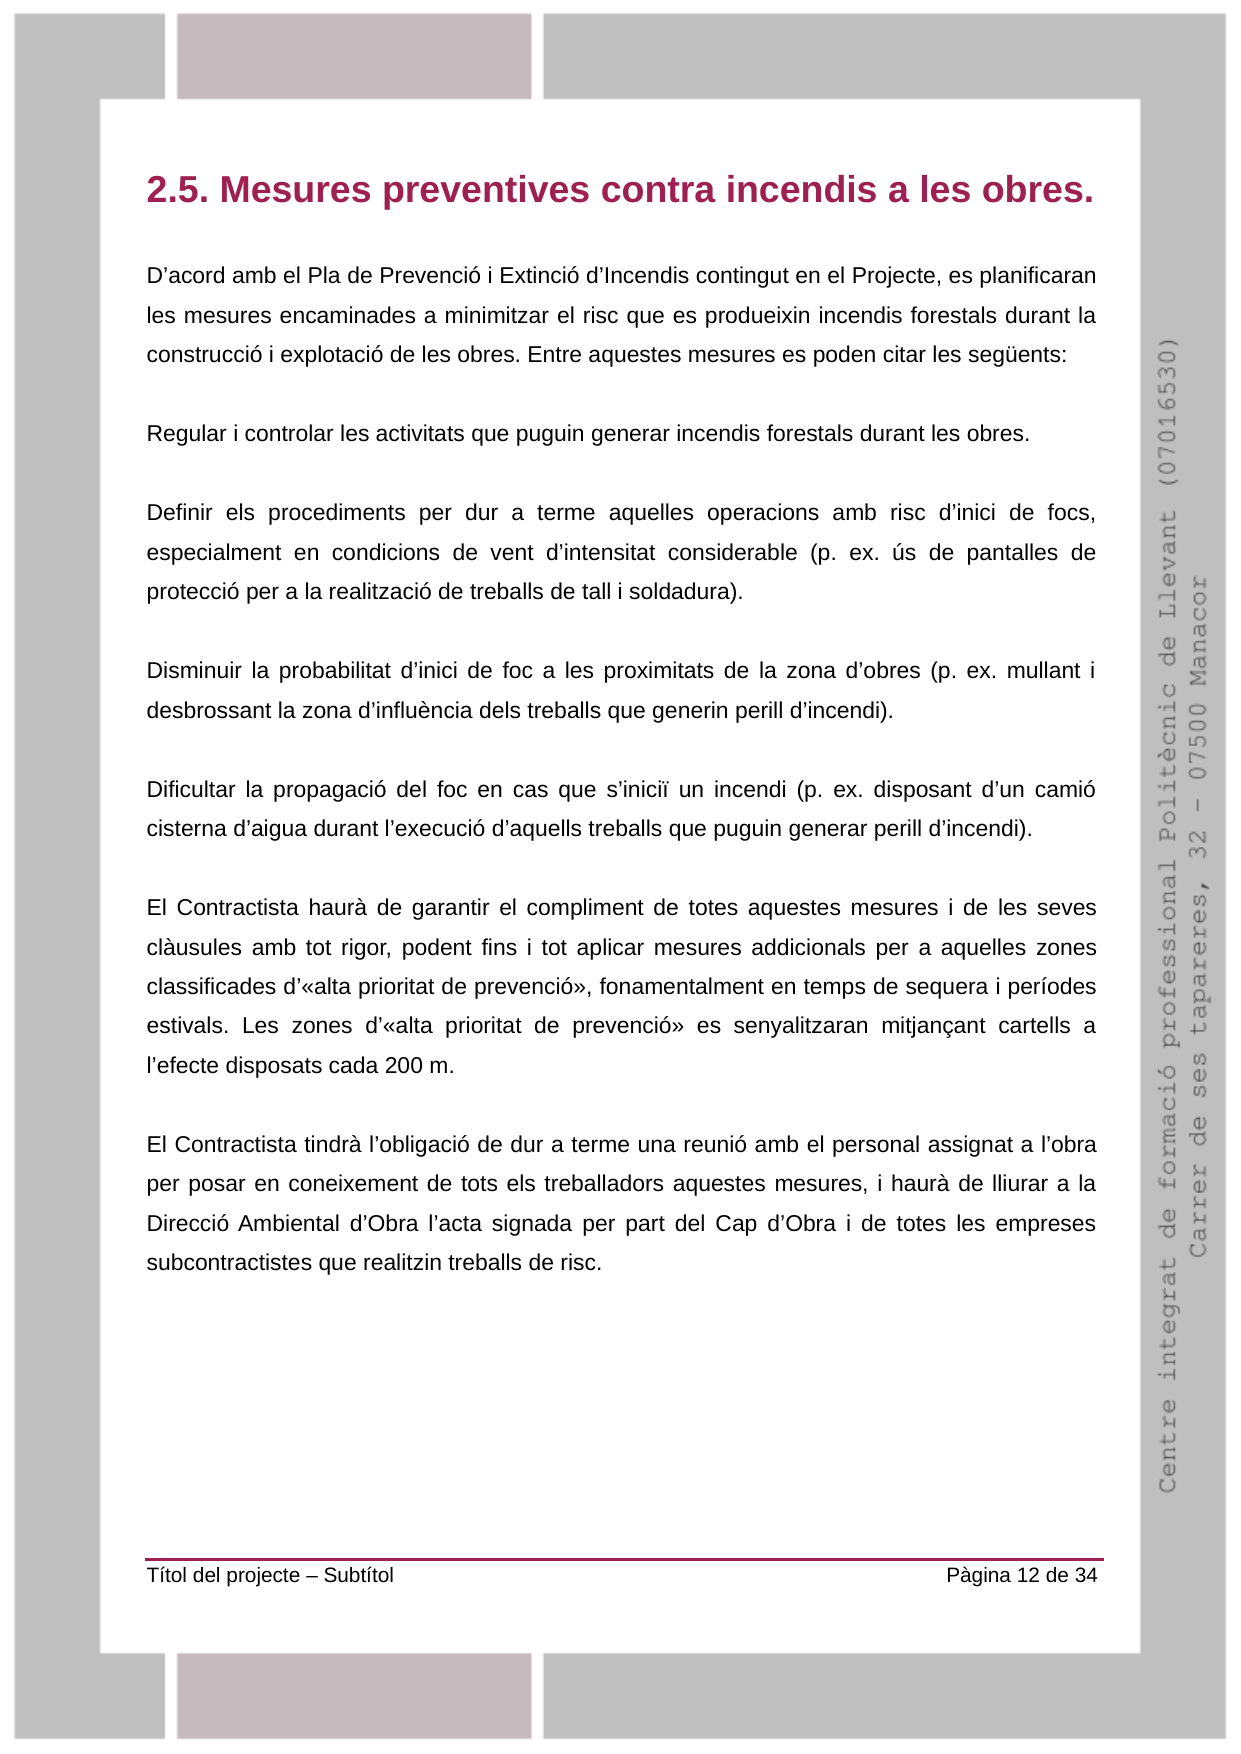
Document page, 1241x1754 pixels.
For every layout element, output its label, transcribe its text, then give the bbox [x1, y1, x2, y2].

text Regular i controlar les activitats que puguin generar incendis forestals durant les obres. [146, 420, 1098, 447]
text Dificultar la propagació del foc en cas que s’iniciï un incendi (p. ex. disposant d’un camió cisterna d’aigua durant l’execució d’aquells treballs que puguin generar perill d’incendi). [146, 776, 1098, 841]
text D’acord amb el Pla de Prevenció i Extinció d’Incendis contingut en el Projecte, es planificaran les mesures encaminades a minimitzar el risc que es produeixin incendis forestals durant la construcció i explotació de les obres. Entre aquestes mesures es poden citar les següents: [146, 262, 1098, 368]
text El Contractista tindrà l’obligació de dur a terme una reunió amb el personal assignat a l’obra per posar en coneixement de tots els treballadors aquestes mesures, i haurà de lliurar a la Direcció Ambiental d’Obra l’acta signada per part del Cap d’Obra i de totes les empreses subcontractistes que realitzin treballs de risc. [146, 1131, 1098, 1276]
subtitle 2.5. Mesures preventives contra incendis a les obres. [146, 167, 1098, 210]
text Definir els procediments per dur a terme aquelles operacions amb risc d’inici de focs, especialment en condicions de vent d’intensitat considerable (p. ex. ús de pantalles de protecció per a la realització de treballs de tall i soldadura). [146, 499, 1098, 604]
picture [0, 0, 1241, 1754]
text El Contractista haurà de garantir el compliment de totes aquestes mesures i de les seves clàusules amb tot rigor, podent fins i tot aplicar mesures addicionals per a aquelles zones classificades d’«alta prioritat de prevenció», fonamentalment en temps de sequera i períodes estivals. Les zones d’«alta prioritat de prevenció» es senyalitzaran mitjançant cartells a l’efecte disposats cada 200 m. [146, 894, 1098, 1078]
text Disminuir la probabilitat d’inici de foc a les proximitats de la zona d’obres (p. ex. mullant i desbrossant la zona d’influència dels treballs que generin perill d’incendi). [146, 657, 1098, 723]
